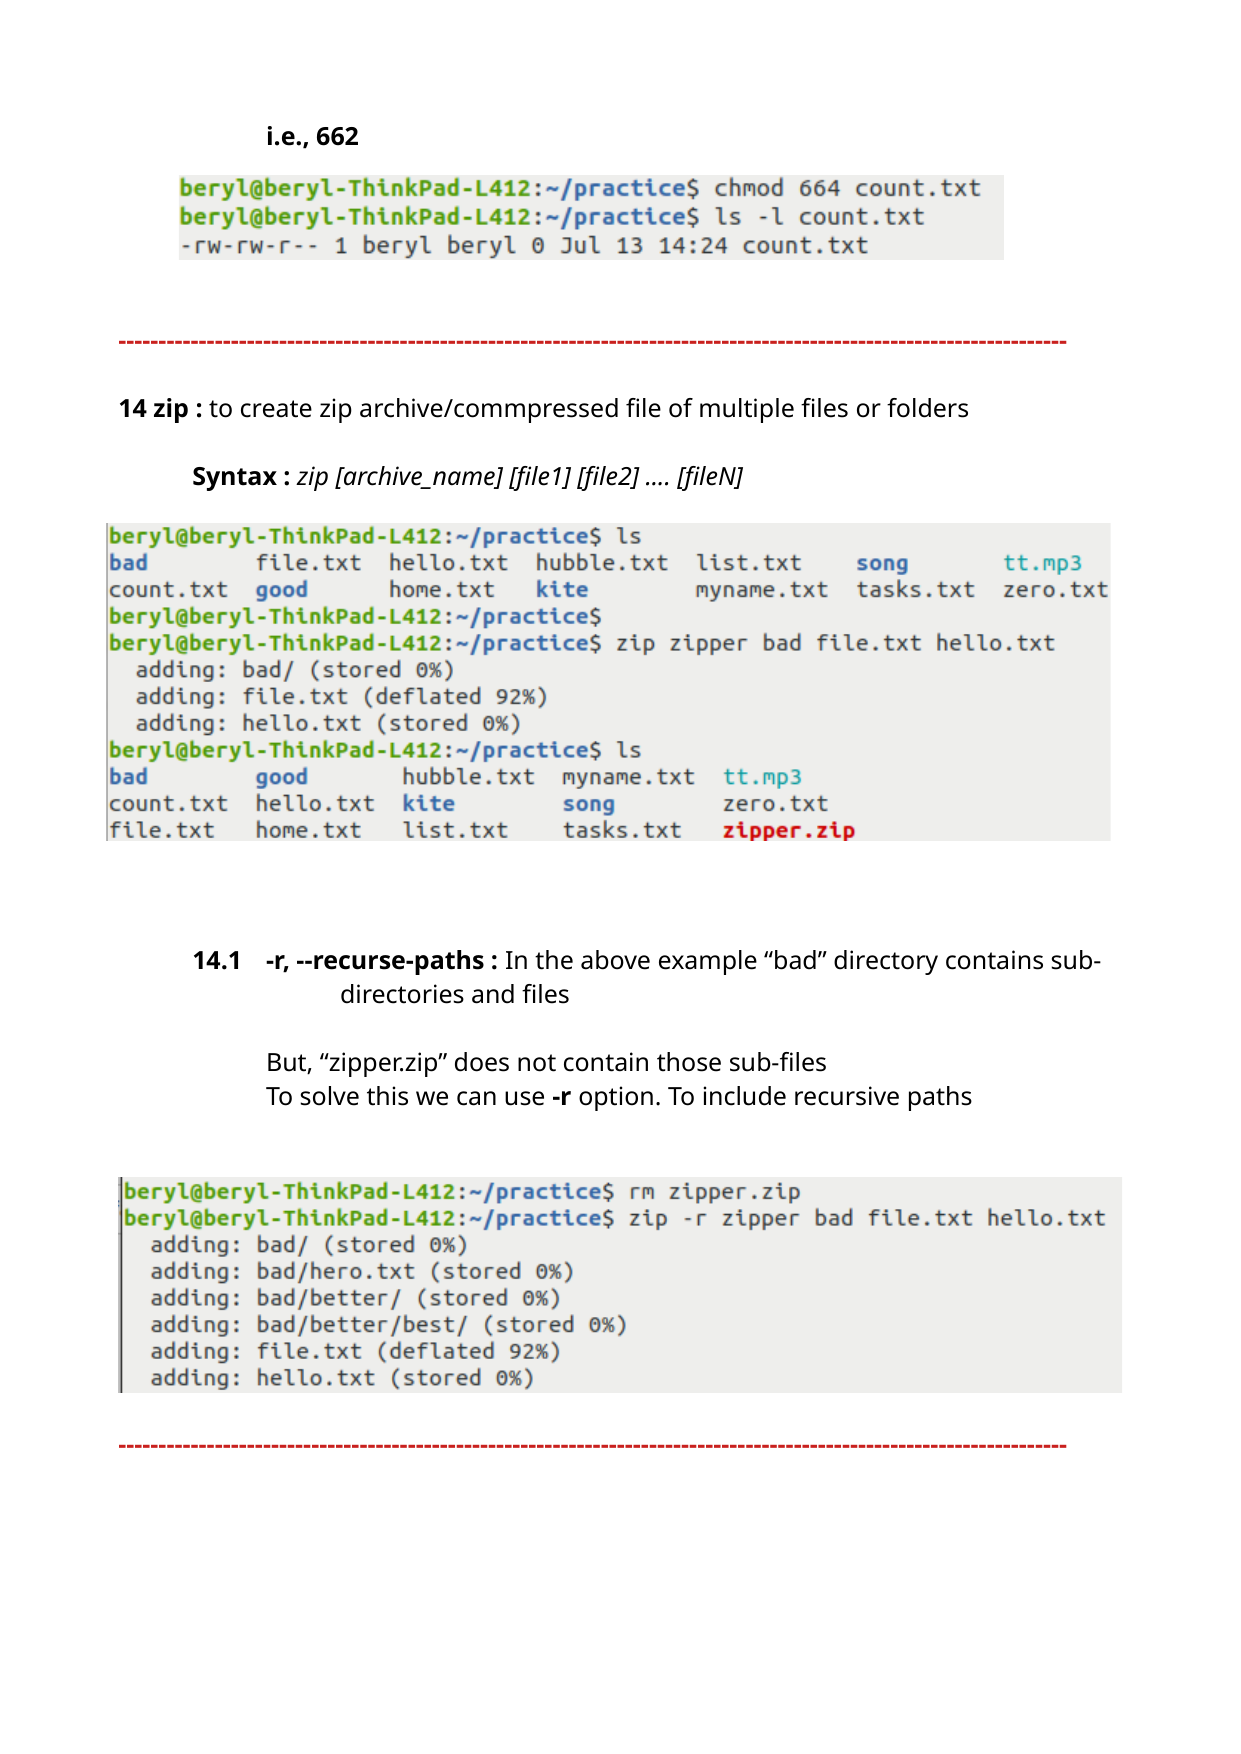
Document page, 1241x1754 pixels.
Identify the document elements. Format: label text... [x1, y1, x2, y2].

picture [118, 1177, 1123, 1393]
picture [178, 175, 1004, 260]
text ---------------------------------------------------------------------------------------------------------------------- [118, 322, 1122, 357]
text ---------------------------------------------------------------------------------------------------------------------- [118, 1427, 1122, 1461]
text 14 zip : to create zip archive/commpressed file of multiple files or folders Syntax : zip [archive_name] [file1] [file2] .... [fileN] [118, 391, 1122, 909]
text 14.1 -r, --recurse-paths : In the above example “bad” directory contains sub- directories and files [118, 943, 1122, 1011]
picture [106, 523, 1111, 841]
text i.e., 662 [118, 118, 1122, 220]
text But, “zipper.zip” does not contain those sub-files To solve this we can use -r option. To include recursive paths [118, 1045, 1122, 1176]
